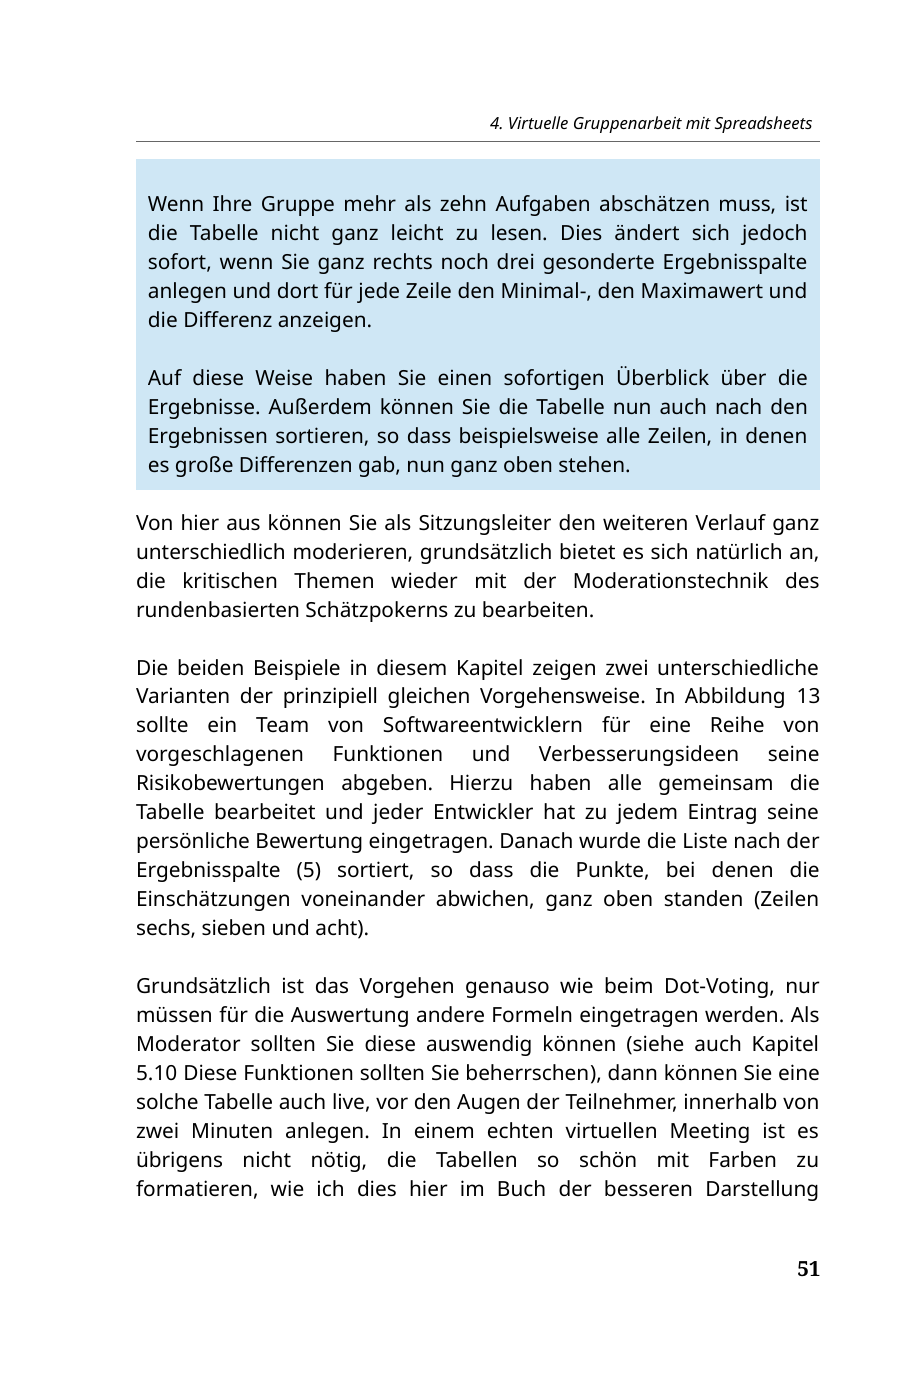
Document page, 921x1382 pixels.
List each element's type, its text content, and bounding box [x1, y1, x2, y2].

text Von hier aus können Sie als Sitzungsleiter den weiteren Verlauf ganz unterschiedlich moderieren, grundsätzlich bietet es sich natürlich an, die kritischen Themen wieder mit der Moderationstechnik des rundenbasierten Schätzpokerns zu bearbeiten. [136, 490, 820, 623]
text Auf diese Weise haben Sie einen sofortigen Überblick über die Ergebnisse. Außerdem können Sie die Tabelle nun auch nach den Ergebnissen sortieren, so dass beispielsweise alle Zeilen, in denen es große Differenzen gab, nun ganz oben stehen. [148, 350, 808, 478]
text Grundsätzlich ist das Vorgehen genauso wie beim Dot-Voting, nur müssen für die Auswertung andere Formeln eingetragen werden. Als Moderator sollten Sie diese auswendig können (siehe auch Kapitel 5.10 Diese Funktionen sollten Sie beherrschen), dann können Sie eine solche Tabelle auch live, vor den Augen der Teilnehmer, innerhalb von zwei Minuten anlegen. In einem echten virtuellen Meeting ist es übrigens nicht nötig, die Tabellen so schön mit Farben zu formatieren, wie ich dies hier im Buch der besseren Darstellung [136, 949, 820, 1202]
text Die beiden Beispiele in diesem Kapitel zeigen zwei unterschiedliche Varianten der prinzipiell gleichen Vorgehensweise. In Abbildung 13 sollte ein Team von Softwareentwicklern für eine Reihe von vorgeschlagenen Funktionen und Verbesserungsideen seine Risikobewertungen abgeben. Hierzu haben alle gemeinsam die Tabelle bearbeitet und jeder Entwickler hat zu jedem Eintrag seine persönliche Bewertung eingetragen. Danach wurde die Liste nach der Ergebnisspalte (5) sortiert, so dass die Punkte, bei denen die Einschätzungen voneinander abwichen, ganz oben standen (Zeilen sechs, sieben und acht). [136, 631, 820, 941]
text Wenn Ihre Gruppe mehr als zehn Aufgaben abschätzen muss, ist die Tabelle nicht ganz leicht zu lesen. Dies ändert sich jedoch sofort, wenn Sie ganz rechts noch drei gesonderte Ergebnisspalte anlegen und dort für jede Zeile den Minimal-, den Maximawert und die Differenz anzeigen. [148, 171, 808, 321]
